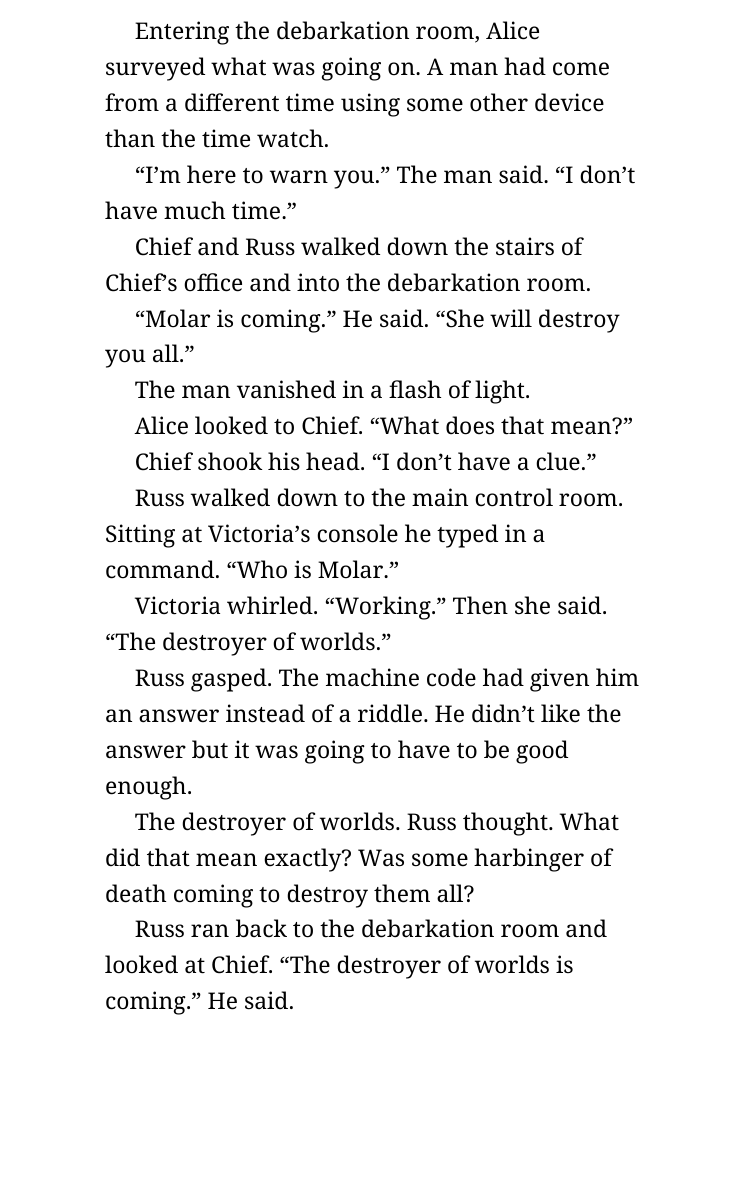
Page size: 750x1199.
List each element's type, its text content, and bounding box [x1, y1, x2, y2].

text Chief shook his head. “I don’t have a clue.” [105, 446, 645, 477]
text Alice looked to Chief. “What does that mean?” [105, 410, 645, 442]
text Russ ran back to the debarkation room and looked at Chief. “The destroyer of worlds is coming.” He said. [105, 913, 645, 1017]
text The man vanished in a flash of light. [105, 374, 645, 406]
text Chief and Russ walked down the stairs of Chief’s office and into the debarkation room. [105, 231, 645, 298]
text Russ gasped. The machine code had given him an answer instead of a riddle. He didn’t like the answer but it was going to have to be good enough. [105, 662, 645, 801]
text “Molar is coming.” He said. “She will destroy you all.” [105, 302, 645, 370]
text Russ walked down to the main control room. Sitting at Victoria’s console he typed in a command. “Who is Molar.” [105, 482, 645, 585]
text “I’m here to warn you.” The man said. “I don’t have much time.” [105, 159, 645, 226]
text The destroyer of worlds. Russ thought. What did that mean exactly? Was some harbinger of death coming to destroy them all? [105, 806, 645, 909]
text Entering the debarkation room, Alice surveyed what was going on. A man had come from a different time using some other device than the time watch. [105, 15, 645, 154]
text Victoria whirled. “Working.” Then she said. “The destroyer of worlds.” [105, 590, 645, 657]
